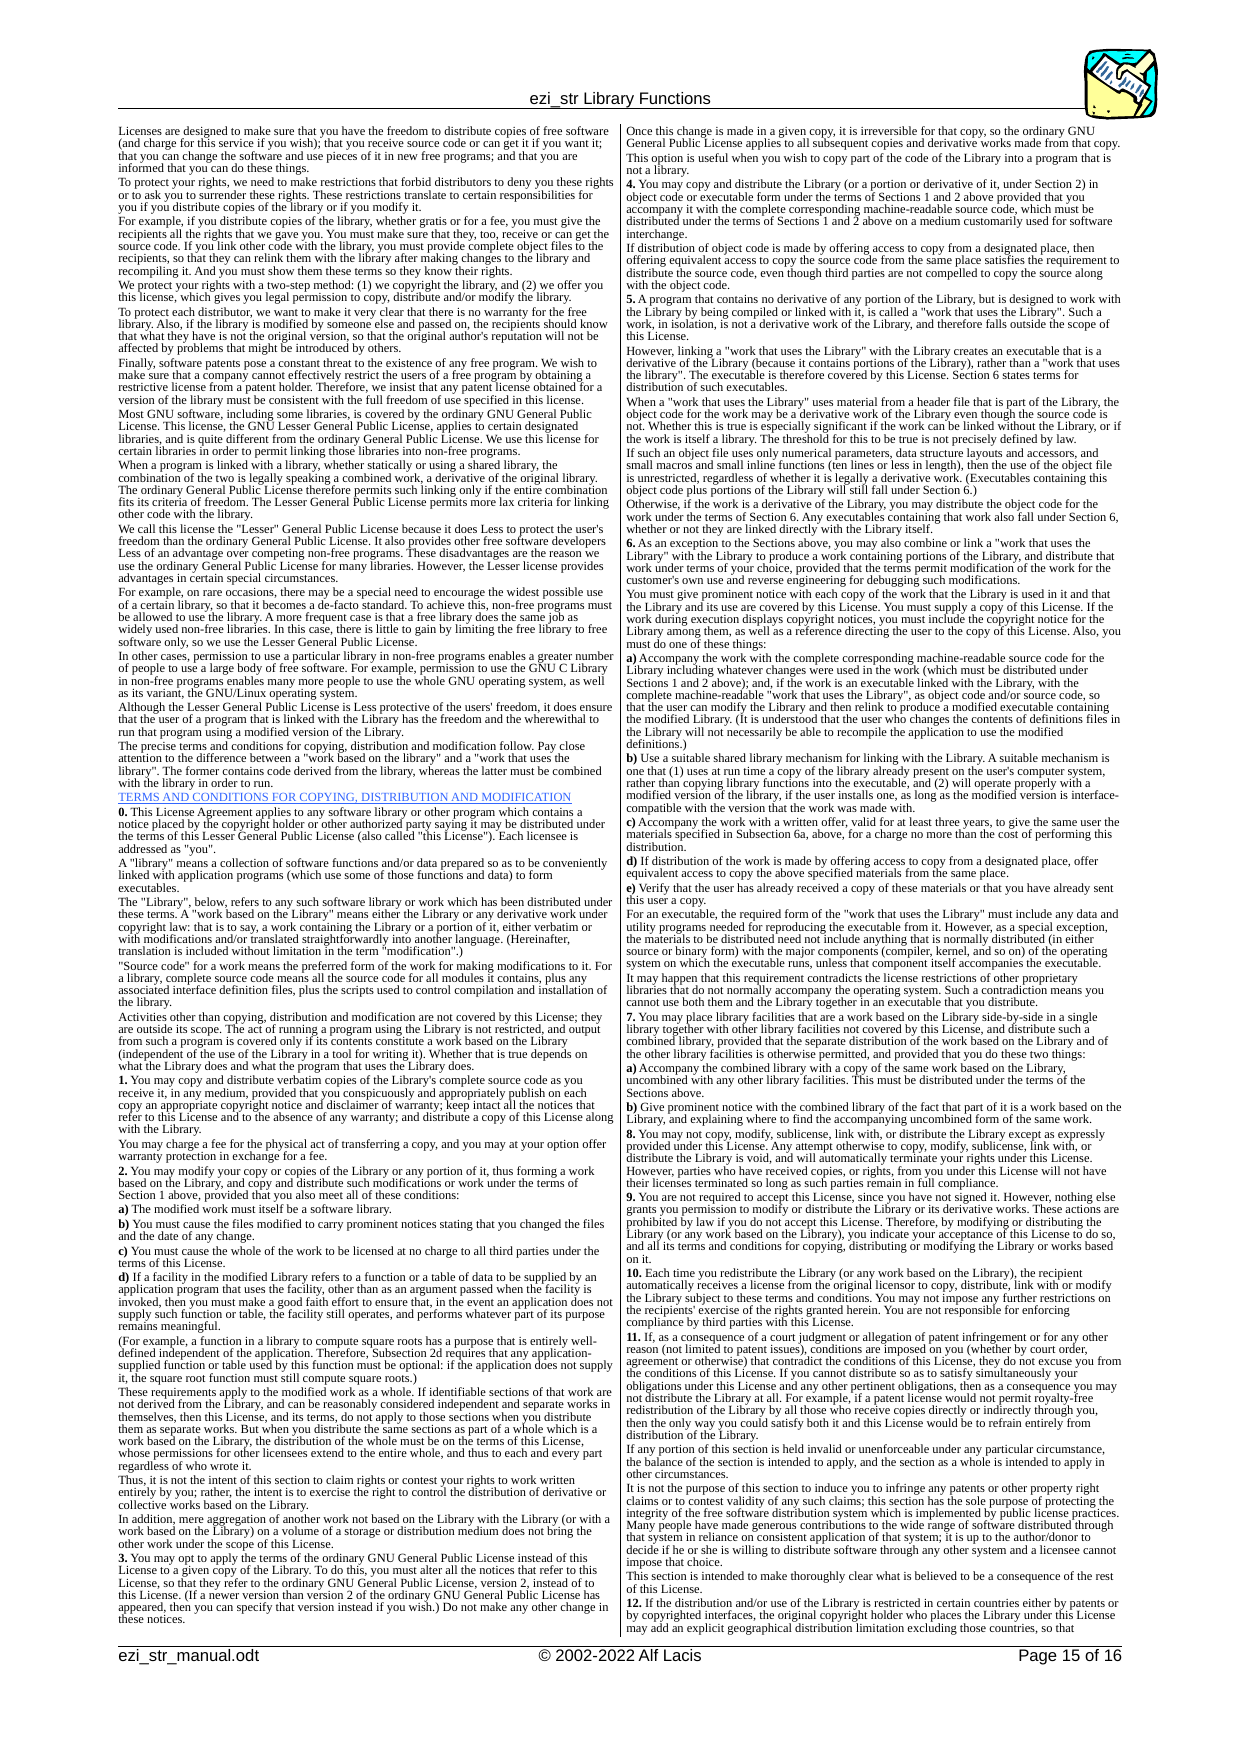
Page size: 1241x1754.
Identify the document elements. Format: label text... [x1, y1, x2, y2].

text Licenses are designed to make sure that you have the freedom to distribute copies of free software (and charge for this service if you wish); that you receive source code or can get it if you want it; that you can change the software and use pieces of it in new free programs; and that you are informed that you can do these things. [118, 124, 614, 175]
text a) Accompany the work with the complete corresponding machine-readable source code for the Library including whatever changes were used in the work (which must be distributed under Sections 1 and 2 above); and, if the work is an executable linked with the Library, with the complete machine-readable "work that uses the Library", as object code and/or source code, so that the user can modify the Library and then relink to produce a modified executable containing the modified Library. (It is understood that the user who changes the contents of definitions files in the Library will not necessarily be able to recompile the application to use the modified definitions.) [626, 651, 1122, 751]
text Otherwise, if the work is a derivative of the Library, you may distribute the object code for the work under the terms of Section 6. Any executables containing that work also fall under Section 6, whether or not they are linked directly with the Library itself. [626, 497, 1122, 536]
text Most GNU software, including some libraries, is covered by the ordinary GNU General Public License. This license, the GNU Lesser General Public License, applies to certain designated libraries, and is quite different from the ordinary General Public License. We use this license for certain libraries in order to permit linking those libraries into non-free programs. [118, 407, 614, 458]
text 3. You may opt to apply the terms of the ordinary GNU General Public License instead of this License to a given copy of the Library. To do this, you must alter all the notices that refer to this License, so that they refer to the ordinary GNU General Public License, version 2, instead of to this License. (If a newer version than version 2 of the ordinary GNU General Public License has appeared, then you can specify that version instead if you wish.) Do not make any other change in these notices. [118, 1551, 614, 1627]
text Although the Lesser General Public License is Less protective of the users' freedom, it does ensure that the user of a program that is linked with the Library has the freedom and the wherewithal to run that program using a modified version of the Library. [118, 700, 614, 739]
text 11. If, as a consequence of a court judgment or allegation of patent infringement or for any other reason (not limited to patent issues), conditions are imposed on you (whether by court order, agreement or otherwise) that contradict the conditions of this License, they do not excuse you from the conditions of this License. If you cannot distribute so as to satisfy simultaneously your obligations under this License and any other pertinent obligations, then as a consequence you may not distribute the Library at all. For example, if a patent license would not permit royalty-free redistribution of the Library by all those who receive copies directly or indirectly through you, then the only way you could satisfy both it and this License would be to refrain entirely from distribution of the Library. [626, 1329, 1122, 1442]
text 8. You may not copy, modify, sublicense, link with, or distribute the Library except as expressly provided under this License. Any attempt otherwise to copy, modify, sublicense, link with, or distribute the Library is void, and will automatically terminate your rights under this License. However, parties who have received copies, or rights, from you under this License will not have their licenses terminated so long as such parties remain in full compliance. [626, 1126, 1122, 1190]
text If any portion of this section is held invalid or unenforceable under any particular circumstance, the balance of the section is intended to apply, and the section as a whole is intended to apply in other circumstances. [626, 1442, 1122, 1481]
text c) Accompany the work with a written offer, valid for at least three years, to give the same user the materials specified in Subsection 6a, above, for a charge no more than the cost of performing this distribution. [626, 815, 1122, 854]
text a) The modified work must itself be a software library. [118, 1202, 614, 1217]
text Thus, it is not the intent of this section to claim rights or contest your rights to work written entirely by you; rather, the intent is to exercise the right to control the distribution of derivative or collective works based on the Library. [118, 1473, 614, 1512]
text It is not the purpose of this section to induce you to infringe any patents or other property right claims or to contest validity of any such claims; this section has the sole purpose of protecting the integrity of the free software distribution system which is implemented by public license practices. Many people have made generous contributions to the wide range of software distributed through that system in reliance on consistent application of that system; it is up to the author/donor to decide if he or she is willing to distribute software through any other system and a licensee cannot impose that choice. [626, 1481, 1122, 1569]
text b) You must cause the files modified to carry prominent notices stating that you changed the files and the date of any change. [118, 1217, 614, 1243]
text 4. You may copy and distribute the Library (or a portion or derivative of it, under Section 2) in object code or executable form under the terms of Sections 1 and 2 above provided that you accompany it with the complete corresponding machine-readable source code, which must be distributed under the terms of Sections 1 and 2 above on a medium customarily used for software interchange. [626, 177, 1122, 241]
text "Source code" for a work means the preferred form of the work for making modifications to it. For a library, complete source code means all the source code for all modules it contains, plus any associated interface definition files, plus the scripts used to control compilation and installation of the library. [118, 958, 614, 1009]
text We protect your rights with a two-step method: (1) we copyright the library, and (2) we offer you this license, which gives you legal permission to copy, distribute and/or modify the library. [118, 278, 614, 304]
text For an executable, the required form of the "work that uses the Library" must include any data and utility programs needed for reproducing the executable from it. However, as a special exception, the materials to be distributed need not include anything that is normally distributed (in either source or binary form) with the major components (compiler, kernel, and so on) of the operating system on which the executable runs, unless that component itself accompanies the executable. [626, 907, 1122, 971]
text The "Library", below, refers to any such software library or work which has been distributed under these terms. A "work based on the Library" means either the Library or any derivative work under copyright law: that is to say, a work containing the Library or a portion of it, either verbatim or with modifications and/or translated straightforwardly into another language. (Hereinafter, translation is included without limitation in the term "modification".) [118, 895, 614, 958]
text These requirements apply to the modified work as a whole. If identifiable sections of that work are not derived from the Library, and can be reasonably considered independent and separate works in themselves, then this License, and its terms, do not apply to those sections when you distribute them as separate works. But when you distribute the same sections as part of a whole which is a work based on the Library, the distribution of the whole must be on the terms of this License, whose permissions for other licensees extend to the entire whole, and thus to each and every part regardless of who wrote it. [118, 1385, 614, 1473]
text For example, on rare occasions, there may be a special need to encourage the widest possible use of a certain library, so that it becomes a de-facto standard. To achieve this, non-free programs must be allowed to use the library. A more frequent case is that a free library does the same job as widely used non-free libraries. In this case, there is little to gain by limiting the free library to free software only, so we use the Lesser General Public License. [118, 585, 614, 649]
text Once this change is made in a given copy, it is irreversible for that copy, so the ordinary GNU General Public License applies to all subsequent copies and derivative works made from that copy. [626, 124, 1122, 151]
text In addition, mere aggregation of another work not based on the Library with the Library (or with a work based on the Library) on a volume of a storage or distribution medium does not bring the other work under the scope of this License. [118, 1512, 614, 1551]
text To protect each distributor, we want to make it very clear that there is no warranty for the free library. Also, if the library is modified by someone else and passed on, the recipients should know that what they have is not the original version, so that the original author's reputation will not be affected by problems that might be introduced by others. [118, 304, 614, 356]
text This option is useful when you wish to copy part of the code of the Library into a program that is not a library. [626, 151, 1122, 177]
text The precise terms and conditions for copying, distribution and modification follow. Pay close attention to the difference between a "work based on the library" and a "work that uses the library". The former contains code derived from the library, whereas the latter must be combined with the library in order to run. [118, 739, 614, 790]
text In other cases, permission to use a particular library in non-free programs enables a greater number of people to use a large body of free software. For example, permission to use the GNU C Library in non-free programs enables many more people to use the whole GNU operating system, as well as its variant, the GNU/Linux operating system. [118, 649, 614, 700]
text When a program is linked with a library, whether statically or using a shared library, the combination of the two is legally speaking a combined work, a derivative of the original library. The ordinary General Public License therefore permits such linking only if the entire combination fits its criteria of freedom. The Lesser General Public License permits more lax criteria for linking other code with the library. [118, 458, 614, 522]
text 1. You may copy and distribute verbatim copies of the Library's complete source code as you receive it, in any medium, provided that you conspicuously and appropriately publish on each copy an appropriate copyright notice and disclaimer of warranty; keep intact all the notices that refer to this License and to the absence of any warranty; and distribute a copy of this License along with the Library. [118, 1073, 614, 1137]
text Activities other than copying, distribution and modification are not covered by this License; they are outside its scope. The act of running a program using the Library is not restricted, and output from such a program is covered only if its contents constitute a work based on the Library (independent of the use of the Library in a tool for writing it). Whether that is true depends on what the Library does and what the program that uses the Library does. [118, 1009, 614, 1073]
text Finally, software patents pose a constant threat to the existence of any free program. We wish to make sure that a company cannot effectively restrict the users of a free program by obtaining a restrictive license from a patent holder. Therefore, we insist that any patent license obtained for a version of the library must be consistent with the full freedom of use specified in this license. [118, 356, 614, 407]
text 12. If the distribution and/or use of the Library is restricted in certain countries either by patents or by copyrighted interfaces, the original copyright holder who places the Library under this License may add an explicit geographical distribution limitation excluding those countries, so that [626, 1596, 1122, 1635]
text (For example, a function in a library to compute square roots has a purpose that is entirely well-defined independent of the application. Therefore, Subsection 2d requires that any application-supplied function or table used by this function must be optional: if the application does not supply it, the square root function must still compute square roots.) [118, 1333, 614, 1385]
text b) Use a suitable shared library mechanism for linking with the Library. A suitable mechanism is one that (1) uses at run time a copy of the library already present on the user's computer system, rather than copying library functions into the executable, and (2) will operate properly with a modified version of the library, if the user installs one, as long as the modified version is interface-compatible with the version that the work was made with. [626, 751, 1122, 815]
text You may charge a fee for the physical act of transferring a copy, and you may at your option offer warranty protection in exchange for a fee. [118, 1137, 614, 1163]
text a) Accompany the combined library with a copy of the same work based on the Library, uncombined with any other library facilities. This must be distributed under the terms of the Sections above. [626, 1061, 1122, 1100]
text However, linking a "work that uses the Library" with the Library creates an executable that is a derivative of the Library (because it contains portions of the Library), rather than a "work that uses the library". The executable is therefore covered by this License. Section 6 states terms for distribution of such executables. [626, 343, 1122, 394]
text 5. A program that contains no derivative of any portion of the Library, but is designed to work with the Library by being compiled or linked with it, is called a "work that uses the Library". Such a work, in isolation, is not a derivative work of the Library, and therefore falls outside the scope of this License. [626, 292, 1122, 343]
text When a "work that uses the Library" uses material from a header file that is part of the Library, the object code for the work may be a derivative work of the Library even though the source code is not. Whether this is true is especially significant if the work can be linked without the Library, or if the work is itself a library. The threshold for this to be true is not precisely defined by law. [626, 394, 1122, 446]
text This section is intended to make thoroughly clear what is believed to be a consequence of the rest of this License. [626, 1569, 1122, 1596]
text To protect your rights, we need to make restrictions that forbid distributors to deny you these rights or to ask you to surrender these rights. These restrictions translate to certain responsibilities for you if you distribute copies of the library or if you modify it. [118, 175, 614, 214]
text TERMS AND CONDITIONS FOR COPYING, DISTRIBUTION AND MODIFICATION [118, 790, 614, 804]
text 9. You are not required to accept this License, since you have not signed it. However, nothing else grants you permission to modify or distribute the Library or its derivative works. These actions are prohibited by law if you do not accept this License. Therefore, by modifying or distributing the Library (or any work based on the Library), you indicate your acceptance of this License to do so, and all its terms and conditions for copying, distributing or modifying the Library or works based on it. [626, 1190, 1122, 1266]
text d) If a facility in the modified Library refers to a function or a table of data to be supplied by an application program that uses the facility, other than as an argument passed when the facility is invoked, then you must make a good faith effort to ensure that, in the event an application does not supply such function or table, the facility still operates, and performs whatever part of its purpose remains meaningful. [118, 1270, 614, 1333]
text b) Give prominent notice with the combined library of the fact that part of it is a work based on the Library, and explaining where to find the accompanying uncombined form of the same work. [626, 1100, 1122, 1126]
text We call this license the "Lesser" General Public License because it does Less to protect the user's freedom than the ordinary General Public License. It also provides other free software developers Less of an advantage over competing non-free programs. These disadvantages are the reason we use the ordinary General Public License for many libraries. However, the Lesser license provides advantages in certain special circumstances. [118, 522, 614, 585]
text You must give prominent notice with each copy of the work that the Library is used in it and that the Library and its use are covered by this License. You must supply a copy of this License. If the work during execution displays copyright notices, you must include the copyright notice for the Library among them, as well as a reference directing the user to the copy of this License. Also, you must do one of these things: [626, 587, 1122, 651]
text 2. You may modify your copy or copies of the Library or any portion of it, thus forming a work based on the Library, and copy and distribute such modifications or work under the terms of Section 1 above, provided that you also meet all of these conditions: [118, 1163, 614, 1202]
text It may happen that this requirement contradicts the license restrictions of other proprietary libraries that do not normally accompany the operating system. Such a contradiction means you cannot use both them and the Library together in an executable that you distribute. [626, 971, 1122, 1009]
text For example, if you distribute copies of the library, whether gratis or for a fee, you must give the recipients all the rights that we gave you. You must make sure that they, too, receive or can get the source code. If you link other code with the library, you must provide complete object files to the recipients, so that they can relink them with the library after making changes to the library and recompiling it. And you must show them these terms so they know their rights. [118, 214, 614, 278]
text If distribution of object code is made by offering access to copy from a designated place, then offering equivalent access to copy the source code from the same place satisfies the requirement to distribute the source code, even though third parties are not compelled to copy the source along with the object code. [626, 241, 1122, 292]
text 0. This License Agreement applies to any software library or other program which contains a notice placed by the copyright holder or other authorized party saying it may be distributed under the terms of this Lesser General Public License (also called "this License"). Each licensee is addressed as "you". [118, 804, 614, 856]
text c) You must cause the whole of the work to be licensed at no charge to all third parties under the terms of this License. [118, 1243, 614, 1270]
text 6. As an exception to the Sections above, you may also combine or link a "work that uses the Library" with the Library to produce a work containing portions of the Library, and distribute that work under terms of your choice, provided that the terms permit modification of the work for the customer's own use and reverse engineering for debugging such modifications. [626, 536, 1122, 587]
text If such an object file uses only numerical parameters, data structure layouts and accessors, and small macros and small inline functions (ten lines or less in length), then the use of the object file is unrestricted, regardless of whether it is legally a derivative work. (Executables containing this object code plus portions of the Library will still fall under Section 6.) [626, 446, 1122, 497]
text 10. Each time you redistribute the Library (or any work based on the Library), the recipient automatically receives a license from the original licensor to copy, distribute, link with or modify the Library subject to these terms and conditions. You may not impose any further restrictions on the recipients' exercise of the rights granted herein. You are not responsible for enforcing compliance by third parties with this License. [626, 1266, 1122, 1329]
text 7. You may place library facilities that are a work based on the Library side-by-side in a single library together with other library facilities not covered by this License, and distribute such a combined library, provided that the separate distribution of the work based on the Library and of the other library facilities is otherwise permitted, and provided that you do these two things: [626, 1009, 1122, 1061]
text d) If distribution of the work is made by offering access to copy from a designated place, offer equivalent access to copy the above specified materials from the same place. [626, 854, 1122, 880]
text e) Verify that the user has already received a copy of these materials or that you have already sent this user a copy. [626, 880, 1122, 907]
text A "library" means a collection of software functions and/or data prepared so as to be conveniently linked with application programs (which use some of those functions and data) to form executables. [118, 856, 614, 895]
